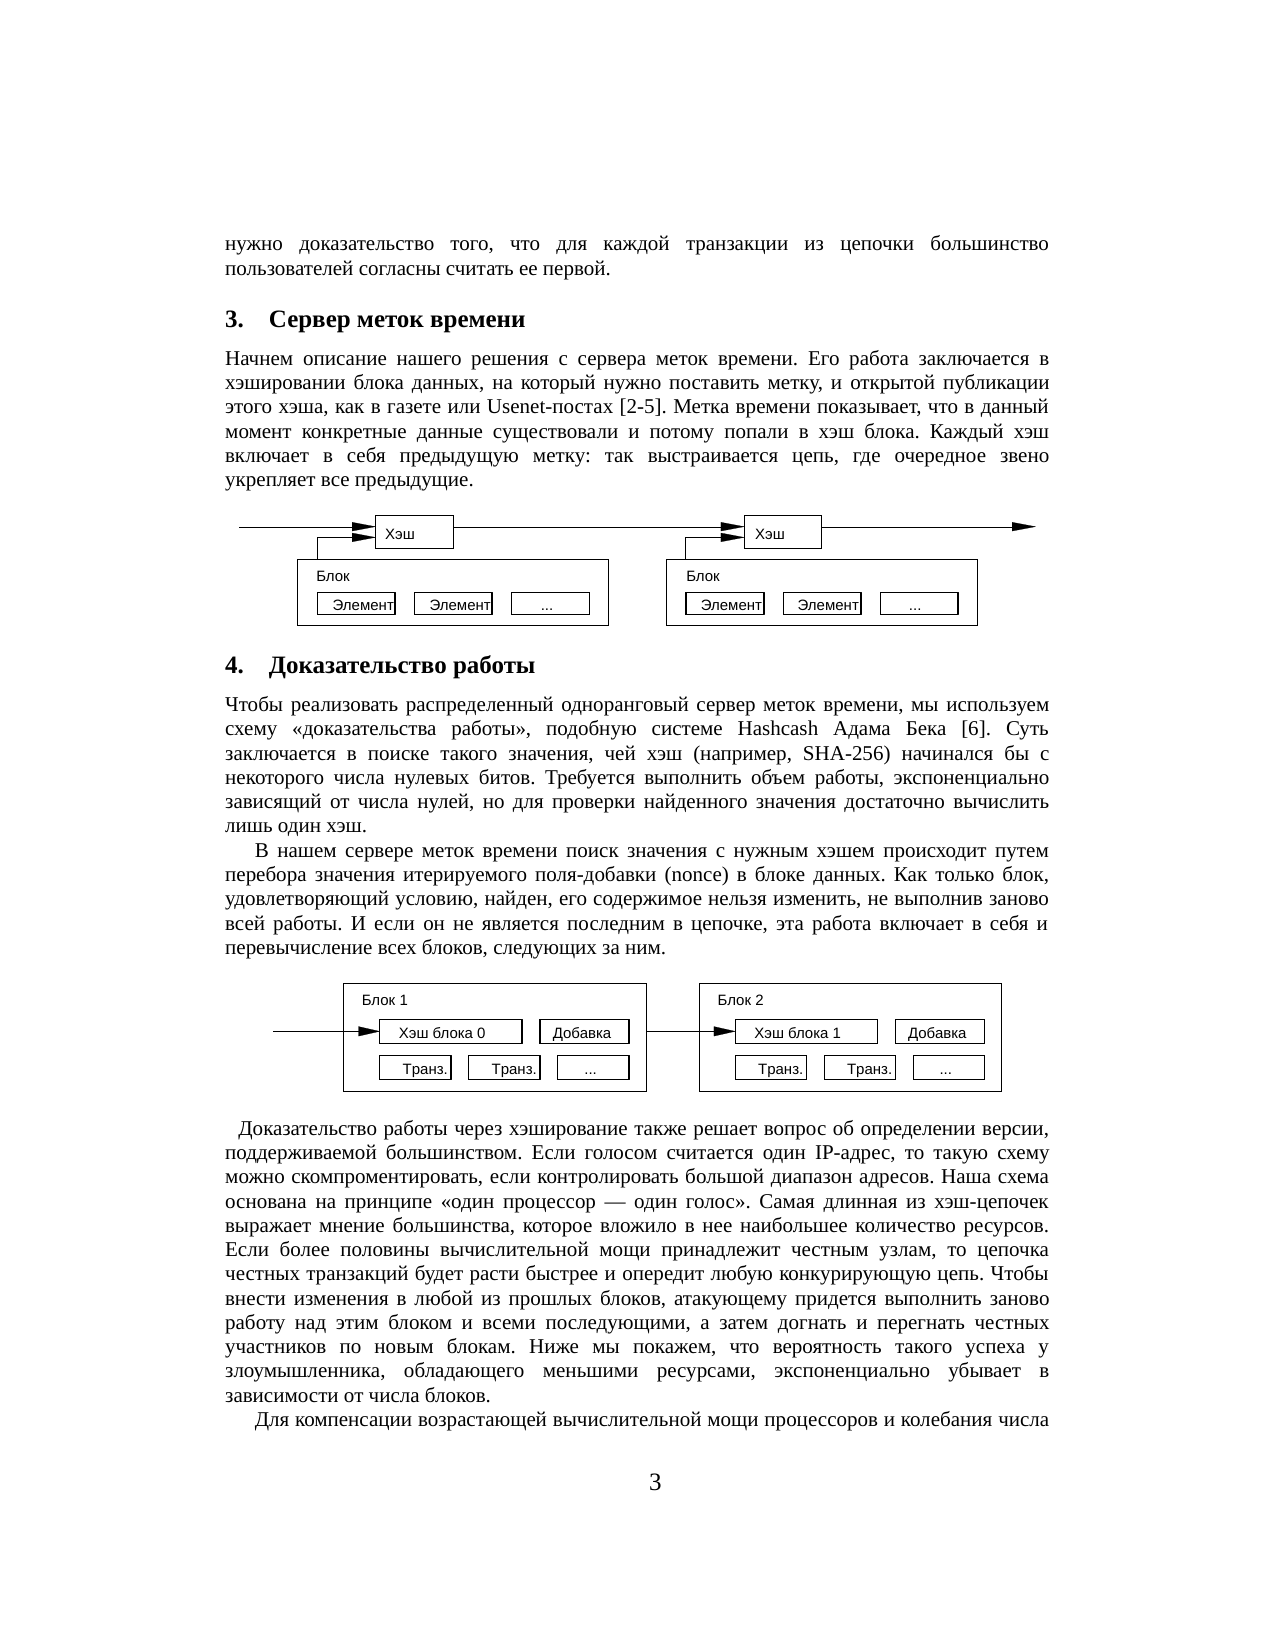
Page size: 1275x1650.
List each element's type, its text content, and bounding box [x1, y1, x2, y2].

text Доказательство работы через хэширование также решает вопрос об определении версии, поддерживаемой большинством. Если голосом считается один IP-адрес, то такую схему можно скомпроментировать, если контролировать большой диапазон адресов. Наша схема основана на принципе «один процессор — один голос». Самая длинная из хэш-цепочек выражает мнение большинства, которое вложило в нее наибольшее количество ресурсов. Если более половины вычислительной мощи принадлежит честным узлам, то цепочка честных транзакций будет расти быстрее и опередит любую конкурирующую цепь. Чтобы внести изменения в любой из прошлых блоков, атакующему придется выполнить заново работу над этим блоком и всеми последующими, а затем догнать и перегнать честных участников по новым блокам. Ниже мы покажем, что вероятность такого успеха у злоумышленника, обладающего меньшими ресурсами, экспоненциально убывает в зависимости от числа блоков. [225, 1116, 1050, 1407]
text Начнем описание нашего решения с сервера меток времени. Его работа заключается в хэшировании блока данных, на который нужно поставить метку, и открытой публикации этого хэша, как в газете или Usenet-постах [2-5]. Метка времени показывает, что в данный момент конкретные данные существовали и потому попали в хэш блока. Каждый хэш включает в себя предыдущую метку: так выстраивается цепь, где очередное звено укрепляет все предыдущие. [225, 346, 1050, 491]
list нужно доказательство того, что для каждой транзакции из цепочки большинство пользователей согласны считать ее первой. [225, 231, 1050, 279]
text Для компенсации возрастающей вычислительной мощи процессоров и колебания числа [225, 1407, 1050, 1431]
text В нашем сервере меток времени поиск значения с нужным хэшем происходит путем перебора значения итерируемого поля-добавки (nonce) в блоке данных. Как только блок, удовлетворяющий условию, найден, его содержимое нельзя изменить, не выполнив заново всей работы. И если он не является последним в цепочке, эта работа включает в себя и перевычисление всех блоков, следующих за ним. [225, 837, 1050, 959]
subtitle 3. Сервер меток времени [225, 304, 1050, 333]
subtitle 4. Доказательство работы [225, 651, 1050, 679]
text Чтобы реализовать распределенный одноранговый сервер меток времени, мы используем схему «доказательства работы», подобную системе Hashcash Адама Бека [6]. Суть заключается в поиске такого значения, чей хэш (например, SHA-256) начинался бы с некоторого числа нулевых битов. Требуется выполнить объем работы, экспоненциально зависящий от числа нулей, но для проверки найденного значения достаточно вычислить лишь один хэш. [225, 692, 1050, 837]
